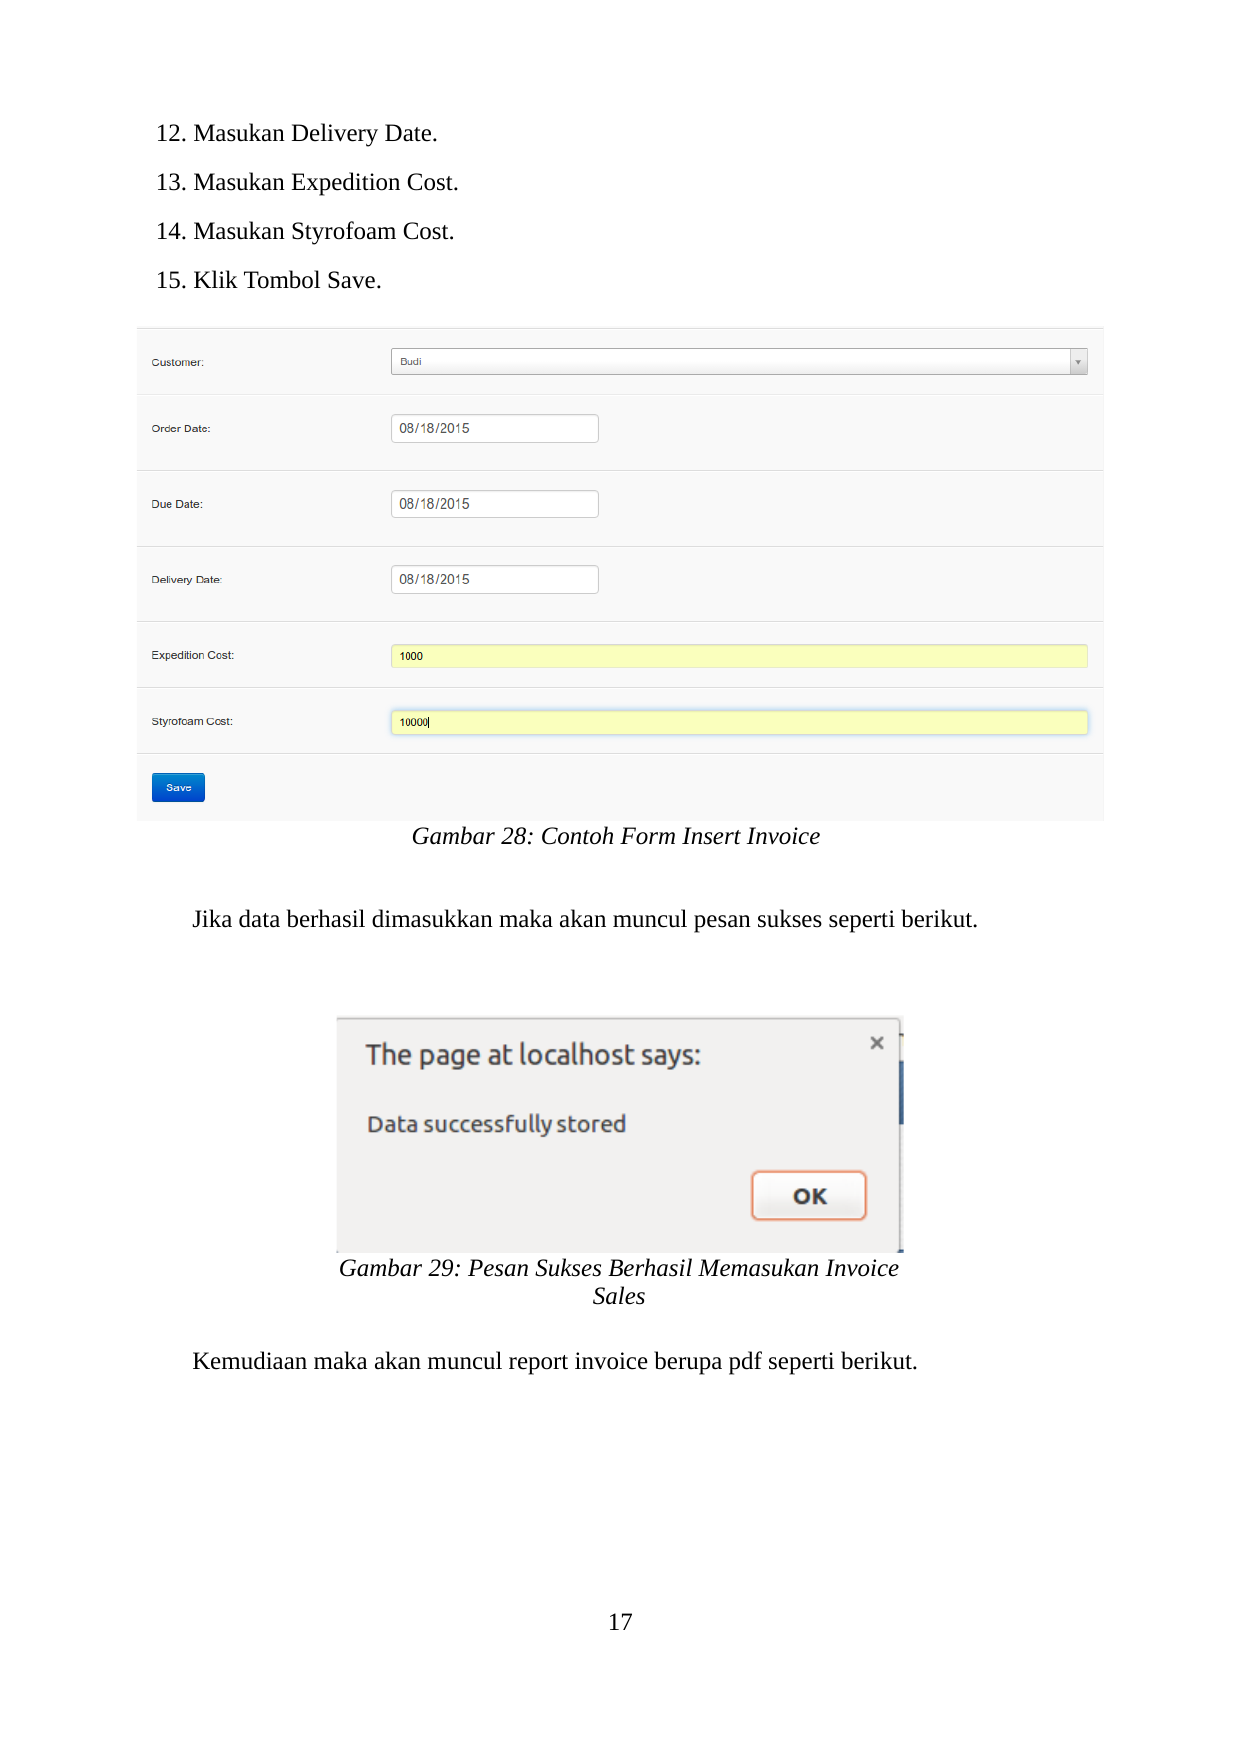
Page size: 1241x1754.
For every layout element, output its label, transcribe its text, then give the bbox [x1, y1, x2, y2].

text Gambar 29: Pesan Sukses Berhasil Memasukan Invoice Sales [337, 1253, 904, 1310]
picture [136, 326, 1104, 821]
text Jika data berhasil dimasukkan maka akan muncul pesan sukses seperti berikut. [118, 904, 1122, 933]
list Masukan Styrofoam Cost. [156, 216, 1122, 245]
list Masukan Expedition Cost. [156, 167, 1122, 196]
list Klik Tombol Save. [156, 265, 1122, 294]
text Gambar 28: Contoh Form Insert Invoice [137, 821, 1103, 850]
picture [336, 1015, 904, 1253]
text Kemudiaan maka akan muncul report invoice berupa pdf seperti berikut. [118, 1346, 1122, 1375]
list Masukan Delivery Date. [156, 118, 1122, 147]
